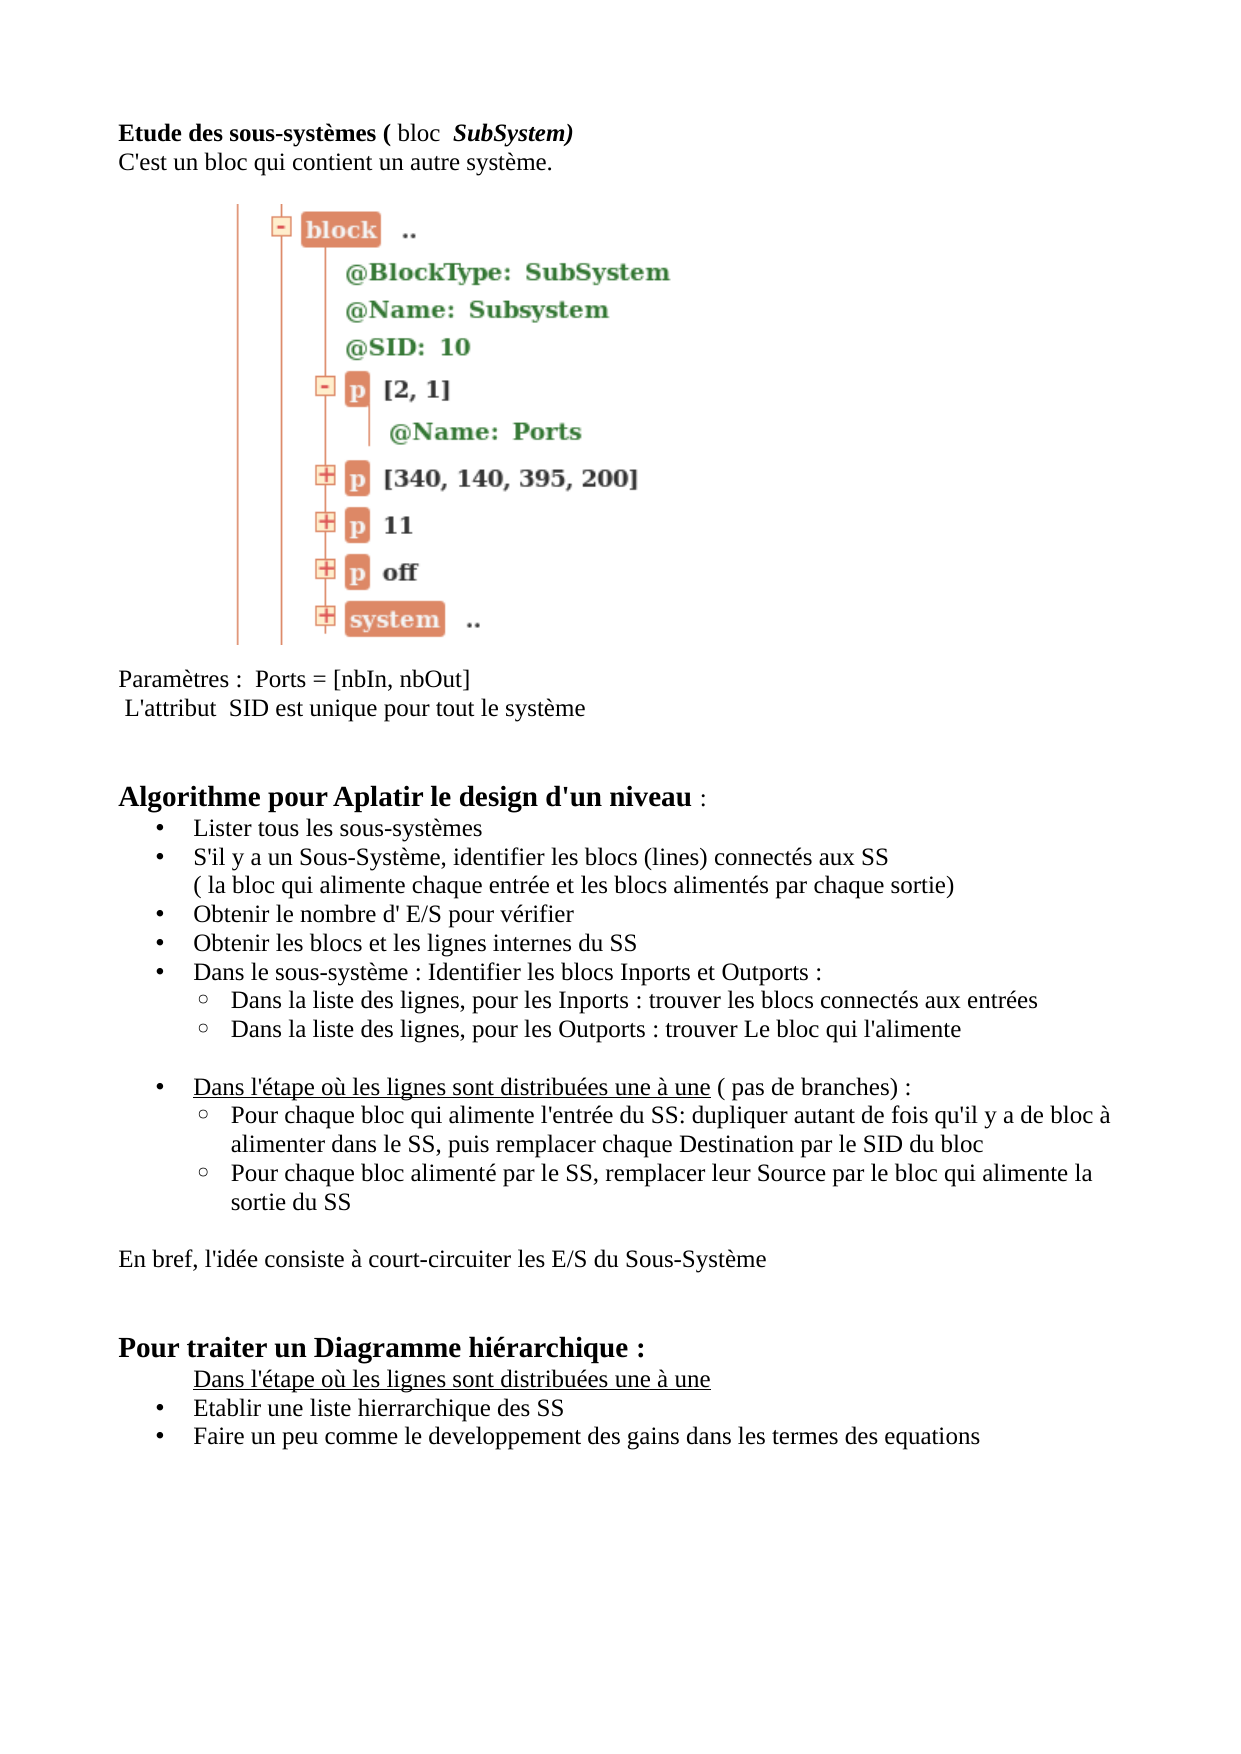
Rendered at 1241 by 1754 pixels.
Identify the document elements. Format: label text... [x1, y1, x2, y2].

list Dans l'étape où les lignes sont distribuées une à une [156, 1364, 1122, 1393]
text C'est un bloc qui contient un autre système. [118, 147, 1122, 176]
list Dans l'étape où les lignes sont distribuées une à une ( pas de branches) : [156, 1072, 1122, 1100]
list Pour chaque bloc alimenté par le SS, remplacer leur Source par le bloc qui alimente la sortie du SS [193, 1158, 1122, 1215]
text Pour traiter un Diagramme hiérarchique : [118, 1330, 1122, 1364]
list Etablir une liste hierrarchique des SS [156, 1393, 1122, 1421]
list Faire un peu comme le developpement des gains dans les termes des equations [156, 1421, 1122, 1450]
list S'il y a un Sous-Système, identifier les blocs (lines) connectés aux SS [156, 842, 1122, 870]
list Pour chaque bloc qui alimente l'entrée du SS: dupliquer autant de fois qu'il y a de bloc à alimenter dans le SS, puis remplacer chaque Destination par le SID du bloc [193, 1100, 1122, 1158]
list Dans la liste des lignes, pour les Inports : trouver les blocs connectés aux entrées [193, 985, 1122, 1014]
list Obtenir le nombre d' E/S pour vérifier [156, 899, 1122, 928]
text Etude des sous-systèmes ( bloc SubSystem) [118, 118, 1122, 147]
text Paramètres : Ports = [nbIn, nbOut] [118, 664, 1122, 693]
picture [220, 204, 724, 645]
list Dans la liste des lignes, pour les Outports : trouver Le bloc qui l'alimente [193, 1014, 1122, 1043]
text En bref, l'idée consiste à court-circuiter les E/S du Sous-Système [118, 1244, 1122, 1273]
text L'attribut SID est unique pour tout le système [118, 693, 1122, 722]
text Algorithme pour Aplatir le design d'un niveau : [118, 779, 1122, 813]
list ( la bloc qui alimente chaque entrée et les blocs alimentés par chaque sortie) [156, 870, 1122, 899]
list Dans le sous-système : Identifier les blocs Inports et Outports : [156, 957, 1122, 985]
list Lister tous les sous-systèmes [156, 813, 1122, 842]
list Obtenir les blocs et les lignes internes du SS [156, 928, 1122, 957]
